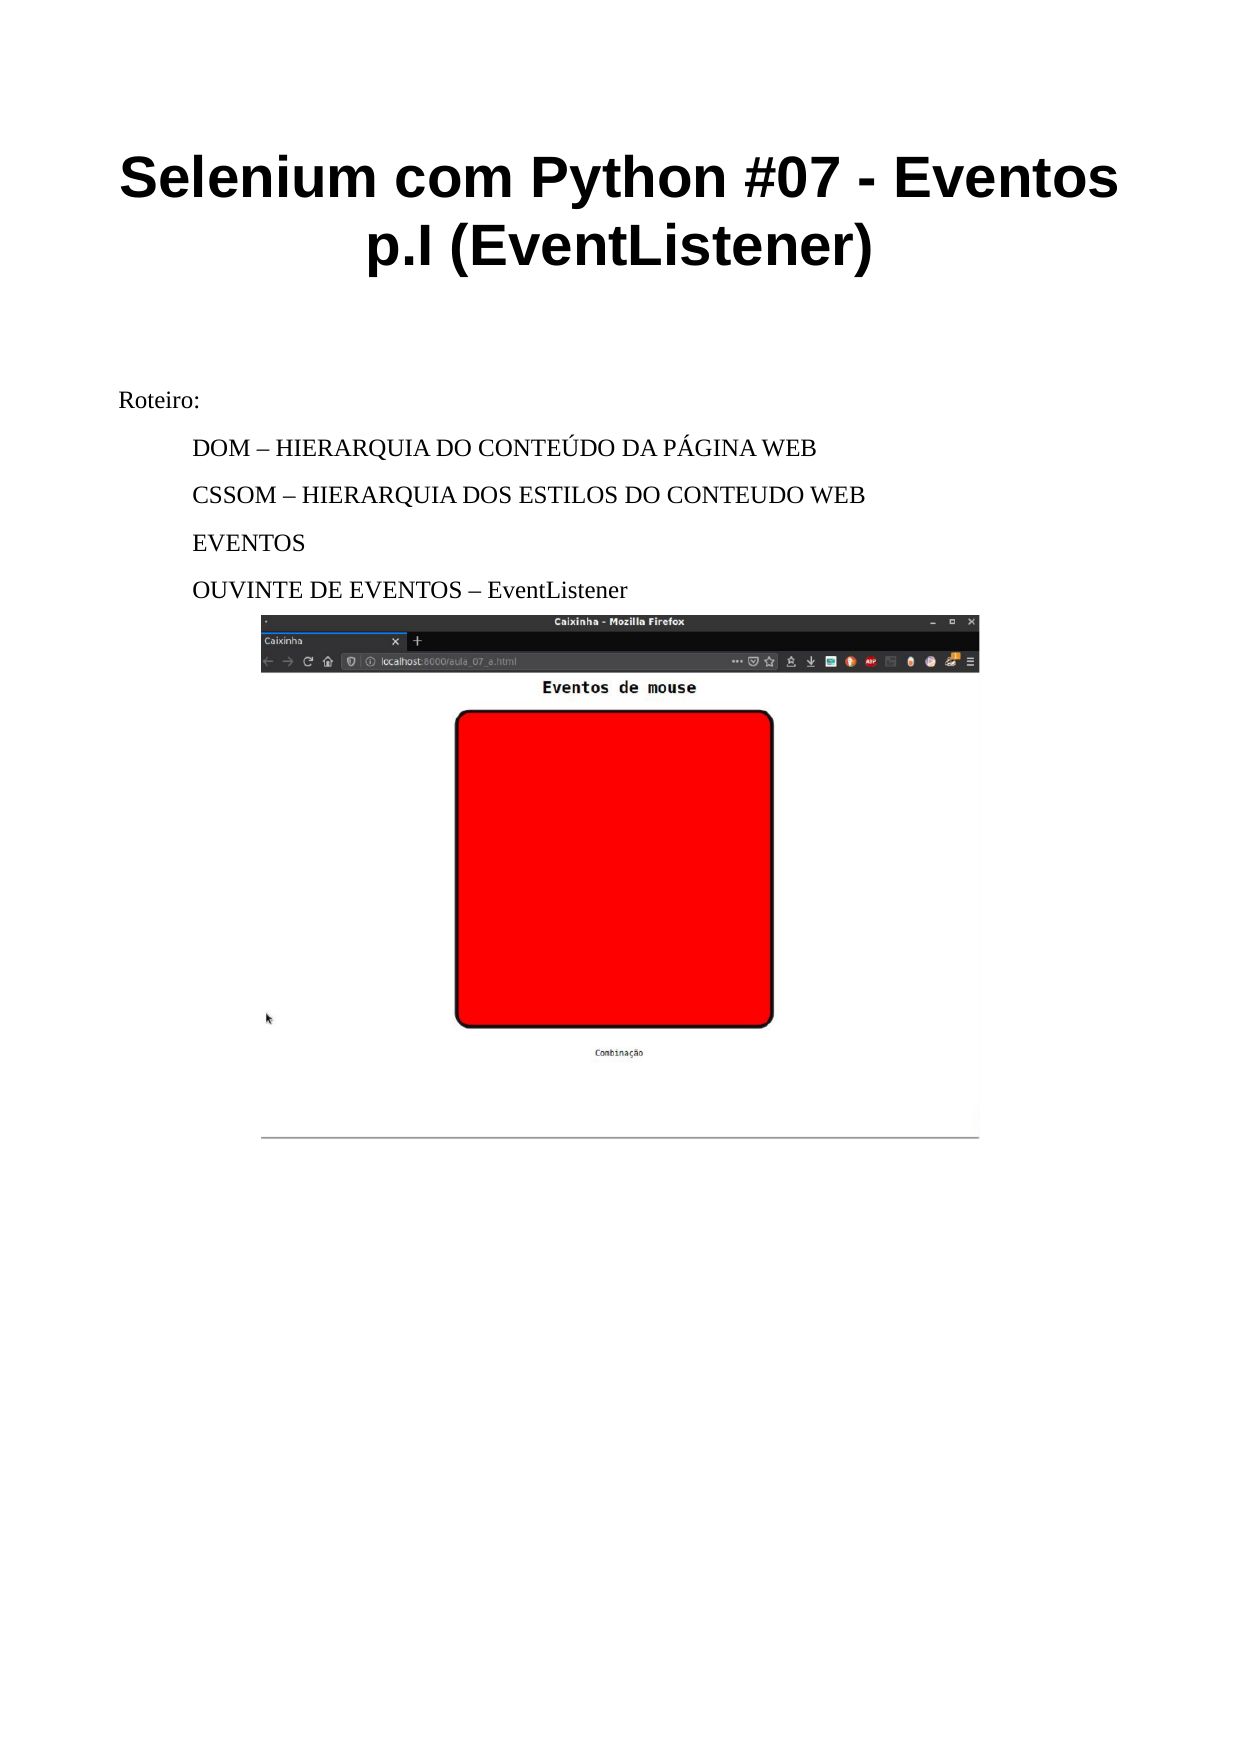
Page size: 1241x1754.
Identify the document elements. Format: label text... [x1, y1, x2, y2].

text EVENTOS [118, 528, 1122, 557]
title Selenium com Python #07 - Eventos p.I (EventListener) [118, 143, 1122, 277]
text CSSOM – HIERARQUIA DOS ESTILOS DO CONTEUDO WEB [118, 480, 1122, 509]
text Roteiro: [118, 385, 1122, 414]
picture [261, 615, 980, 1139]
text OUVINTE DE EVENTOS – EventListener [118, 575, 1122, 604]
text DOM – HIERARQUIA DO CONTEÚDO DA PÁGINA WEB [118, 433, 1122, 461]
